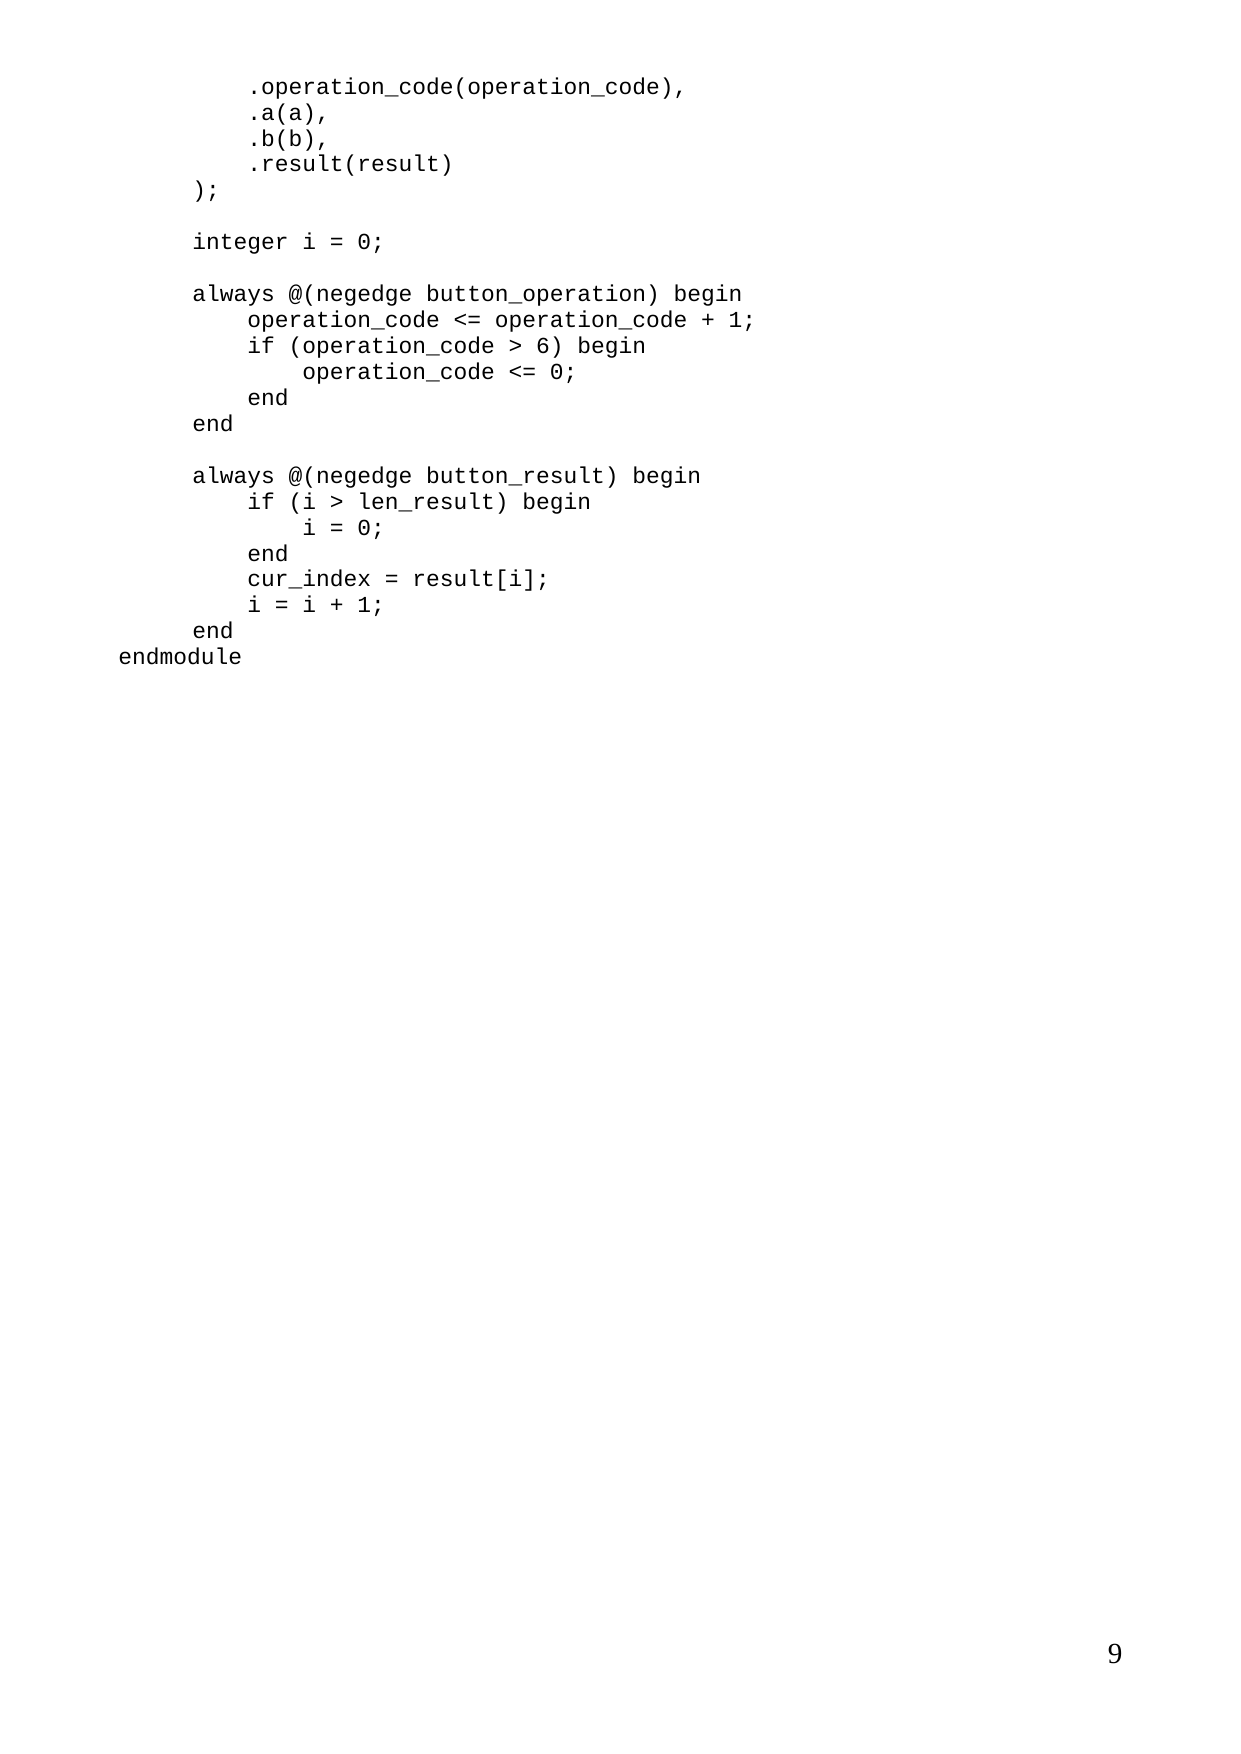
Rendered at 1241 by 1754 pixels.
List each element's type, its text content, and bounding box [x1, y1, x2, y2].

text always @(negedge button_operation) begin [118, 282, 1122, 308]
text integer i = 0; [118, 231, 1122, 257]
text end [118, 542, 1122, 568]
text operation_code <= operation_code + 1; [118, 308, 1122, 334]
text operation_code <= 0; [118, 360, 1122, 386]
text i = i + 1; [118, 594, 1122, 620]
text endmodule [118, 646, 1122, 672]
text ); [118, 179, 1122, 205]
text always @(negedge button_result) begin [118, 464, 1122, 490]
text .a(a), [118, 101, 1122, 127]
text i = 0; [118, 516, 1122, 542]
text if (i > len_result) begin [118, 490, 1122, 516]
text .b(b), [118, 127, 1122, 153]
text cur_index = result[i]; [118, 568, 1122, 594]
text .operation_code(operation_code), [118, 75, 1122, 101]
text end [118, 412, 1122, 438]
text if (operation_code > 6) begin [118, 334, 1122, 360]
text end [118, 620, 1122, 646]
text end [118, 386, 1122, 412]
text .result(result) [118, 153, 1122, 179]
